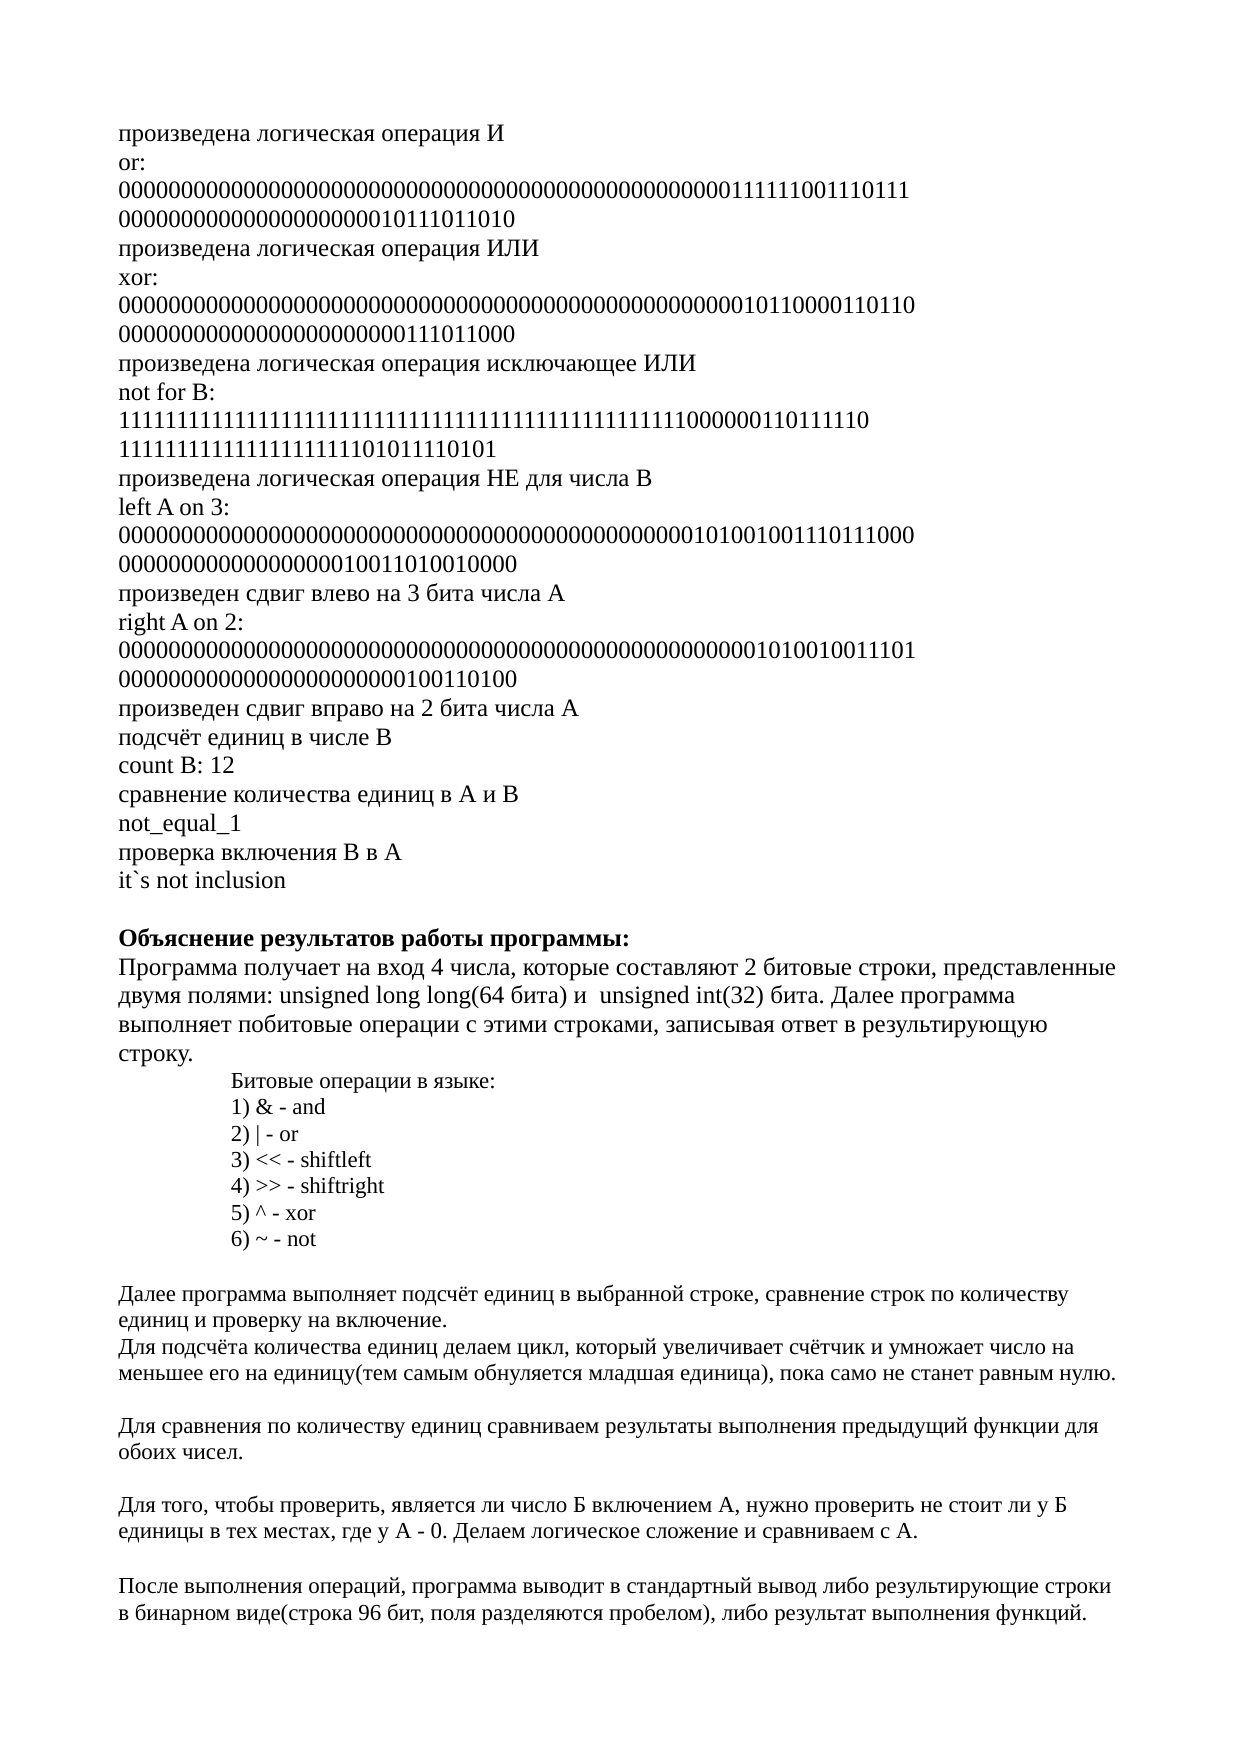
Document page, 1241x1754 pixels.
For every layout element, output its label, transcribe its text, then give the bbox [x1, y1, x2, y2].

text произведен сдвиг влево на 3 бита числа А [118, 578, 1122, 607]
text not_equal_1 [118, 808, 1122, 837]
text подсчёт единиц в числе B [118, 722, 1122, 751]
text 0000000000000000000000000000000000000000000000101001001110111000 00000000000000000010011010010000 [118, 521, 1122, 578]
text right A on 2: [118, 607, 1122, 636]
text произведена логическая операция НЕ для числа B [118, 463, 1122, 492]
text Битовые операции в языке: [231, 1067, 1122, 1093]
text 6) ~ - not [231, 1225, 1122, 1251]
text left A on 3: [118, 492, 1122, 521]
text произведен сдвиг вправо на 2 бита числа А [118, 693, 1122, 722]
text произведена логическая операция ИЛИ [118, 233, 1122, 262]
text Для подсчёта количества единиц делаем цикл, который увеличивает счётчик и умножает число на меньшее его на единицу(тем самым обнуляется младшая единица), пока само не станет равным нулю. [118, 1333, 1122, 1386]
text 1) & - and [231, 1093, 1122, 1119]
text После выполнения операций, программа выводит в стандартный вывод либо результирующие строки в бинарном виде(строка 96 бит, поля разделяются пробелом), либо результат выполнения функций. [118, 1572, 1122, 1625]
text проверка включения В в А [118, 837, 1122, 866]
text произведена логическая операция исключающее ИЛИ [118, 348, 1122, 377]
text Объяснение результатов работы программы: [118, 923, 1122, 952]
text Для того, чтобы проверить, является ли число Б включением А, нужно проверить не стоит ли у Б единицы в тех местах, где у А - 0. Делаем логическое сложение и сравниваем с А. [118, 1491, 1122, 1544]
text it`s not inclusion [118, 866, 1122, 894]
text 0000000000000000000000000000000000000000000000000111111001110111 00000000000000000000010111011010 [118, 176, 1122, 233]
text 5) ^ - xor [231, 1199, 1122, 1225]
text 1111111111111111111111111111111111111111111111111000000110111110 11111111111111111111101011110101 [118, 406, 1122, 463]
text 3) << - shiftleft [231, 1146, 1122, 1172]
text cравнение количества единиц в А и В [118, 779, 1122, 808]
text 4) >> - shiftright [231, 1172, 1122, 1199]
text count B: 12 [118, 751, 1122, 779]
text Для сравнения по количеству единиц сравниваем результаты выполнения предыдущий функции для обоих чисел. [118, 1412, 1122, 1464]
text xor: [118, 262, 1122, 291]
text 0000000000000000000000000000000000000000000000000010110000110110 00000000000000000000000111011000 [118, 291, 1122, 348]
text Далее программа выполняет подсчёт единиц в выбранной строке, сравнение строк по количеству единиц и проверку на включение. [118, 1280, 1122, 1333]
text произведена логическая операция И [118, 118, 1122, 147]
text or: [118, 147, 1122, 176]
text 0000000000000000000000000000000000000000000000000001010010011101 00000000000000000000000100110100 [118, 636, 1122, 693]
text 2) | - or [231, 1119, 1122, 1146]
text not for B: [118, 377, 1122, 406]
text Программа получает на вход 4 числа, которые составляют 2 битовые строки, представленные двумя полями: unsigned long long(64 бита) и unsigned int(32) бита. Далее программа выполняет побитовые операции с этими строками, записывая ответ в результирующую строку. [118, 952, 1122, 1067]
